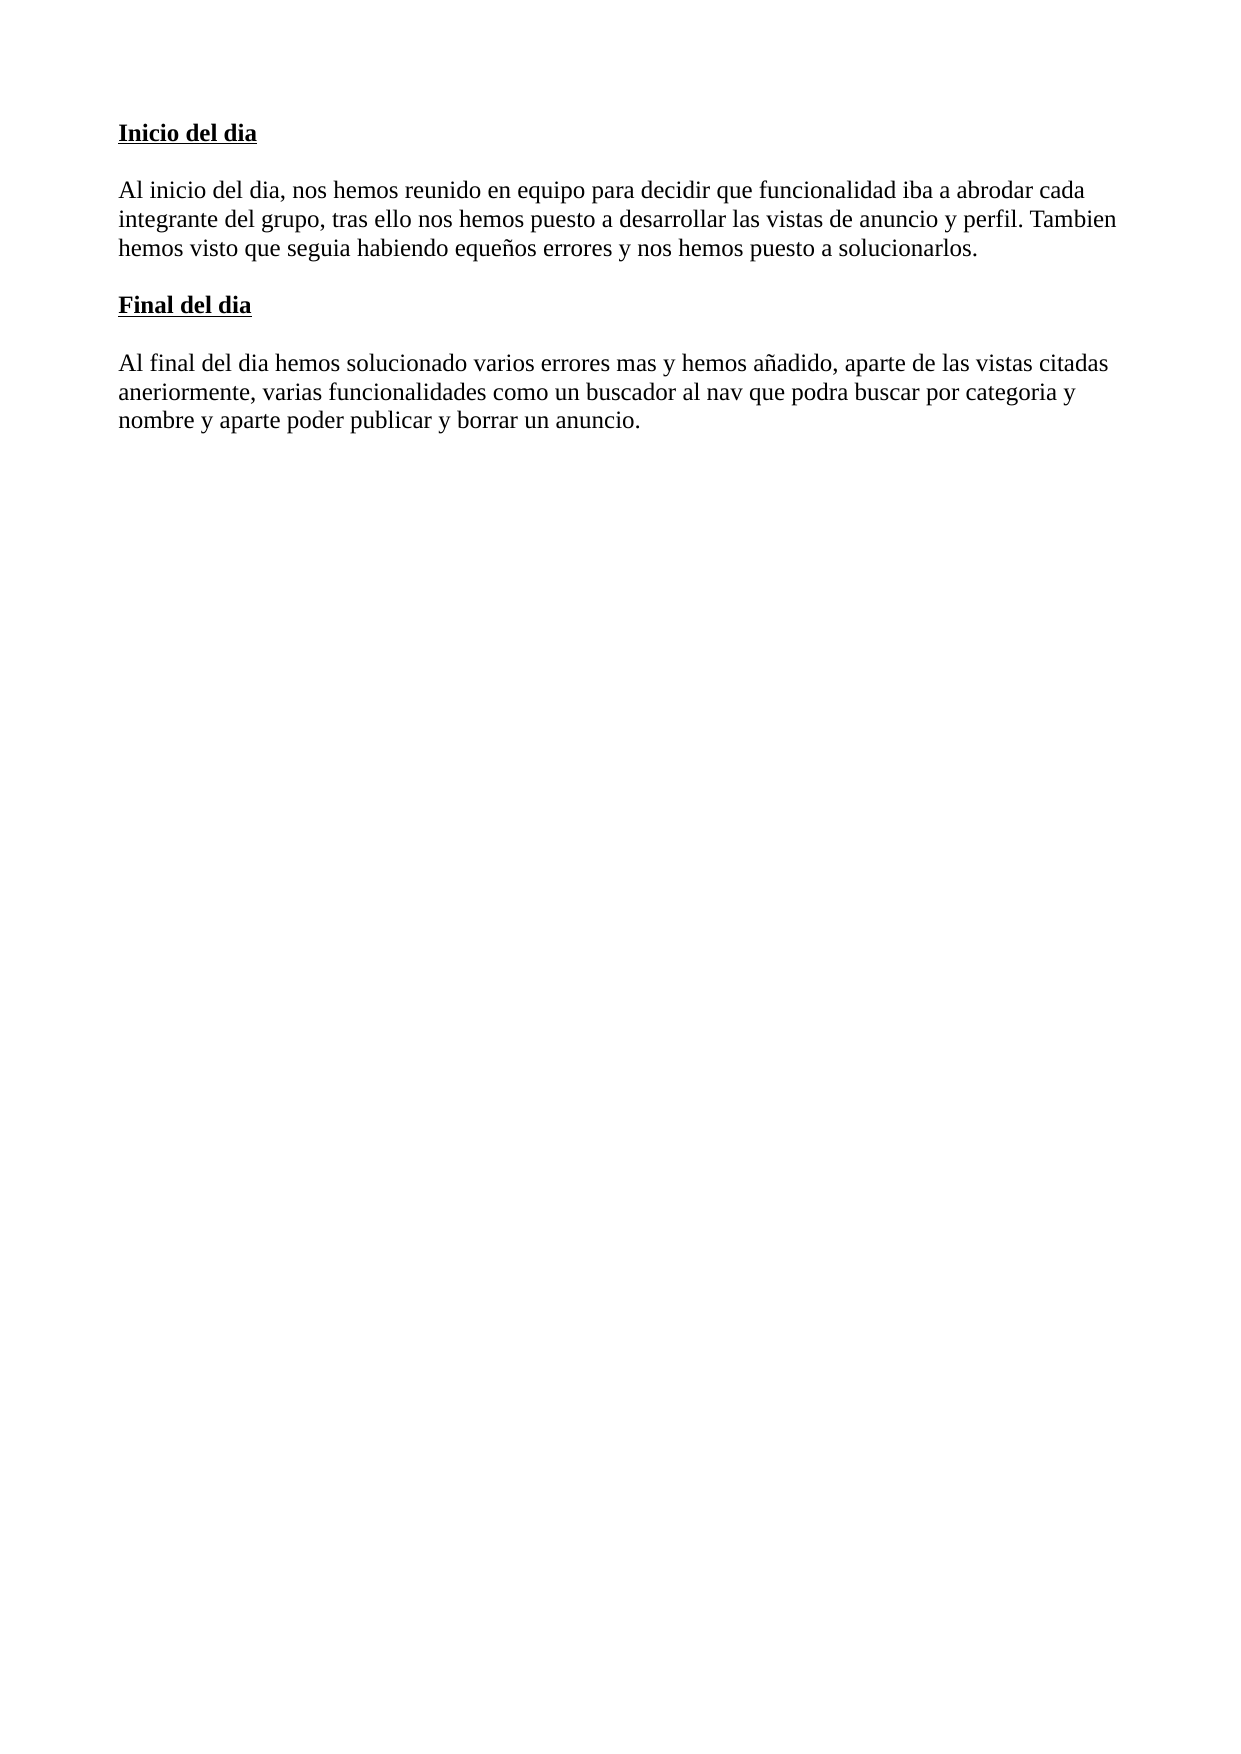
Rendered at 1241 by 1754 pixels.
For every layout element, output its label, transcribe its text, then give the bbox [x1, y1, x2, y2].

text Final del dia [118, 291, 1122, 319]
text Al inicio del dia, nos hemos reunido en equipo para decidir que funcionalidad iba a abrodar cada integrante del grupo, tras ello nos hemos puesto a desarrollar las vistas de anuncio y perfil. Tambien hemos visto que seguia habiendo equeños errores y nos hemos puesto a solucionarlos. [118, 176, 1122, 262]
text Al final del dia hemos solucionado varios errores mas y hemos añadido, aparte de las vistas citadas aneriormente, varias funcionalidades como un buscador al nav que podra buscar por categoria y nombre y aparte poder publicar y borrar un anuncio. [118, 348, 1122, 434]
text Inicio del dia [118, 118, 1122, 147]
